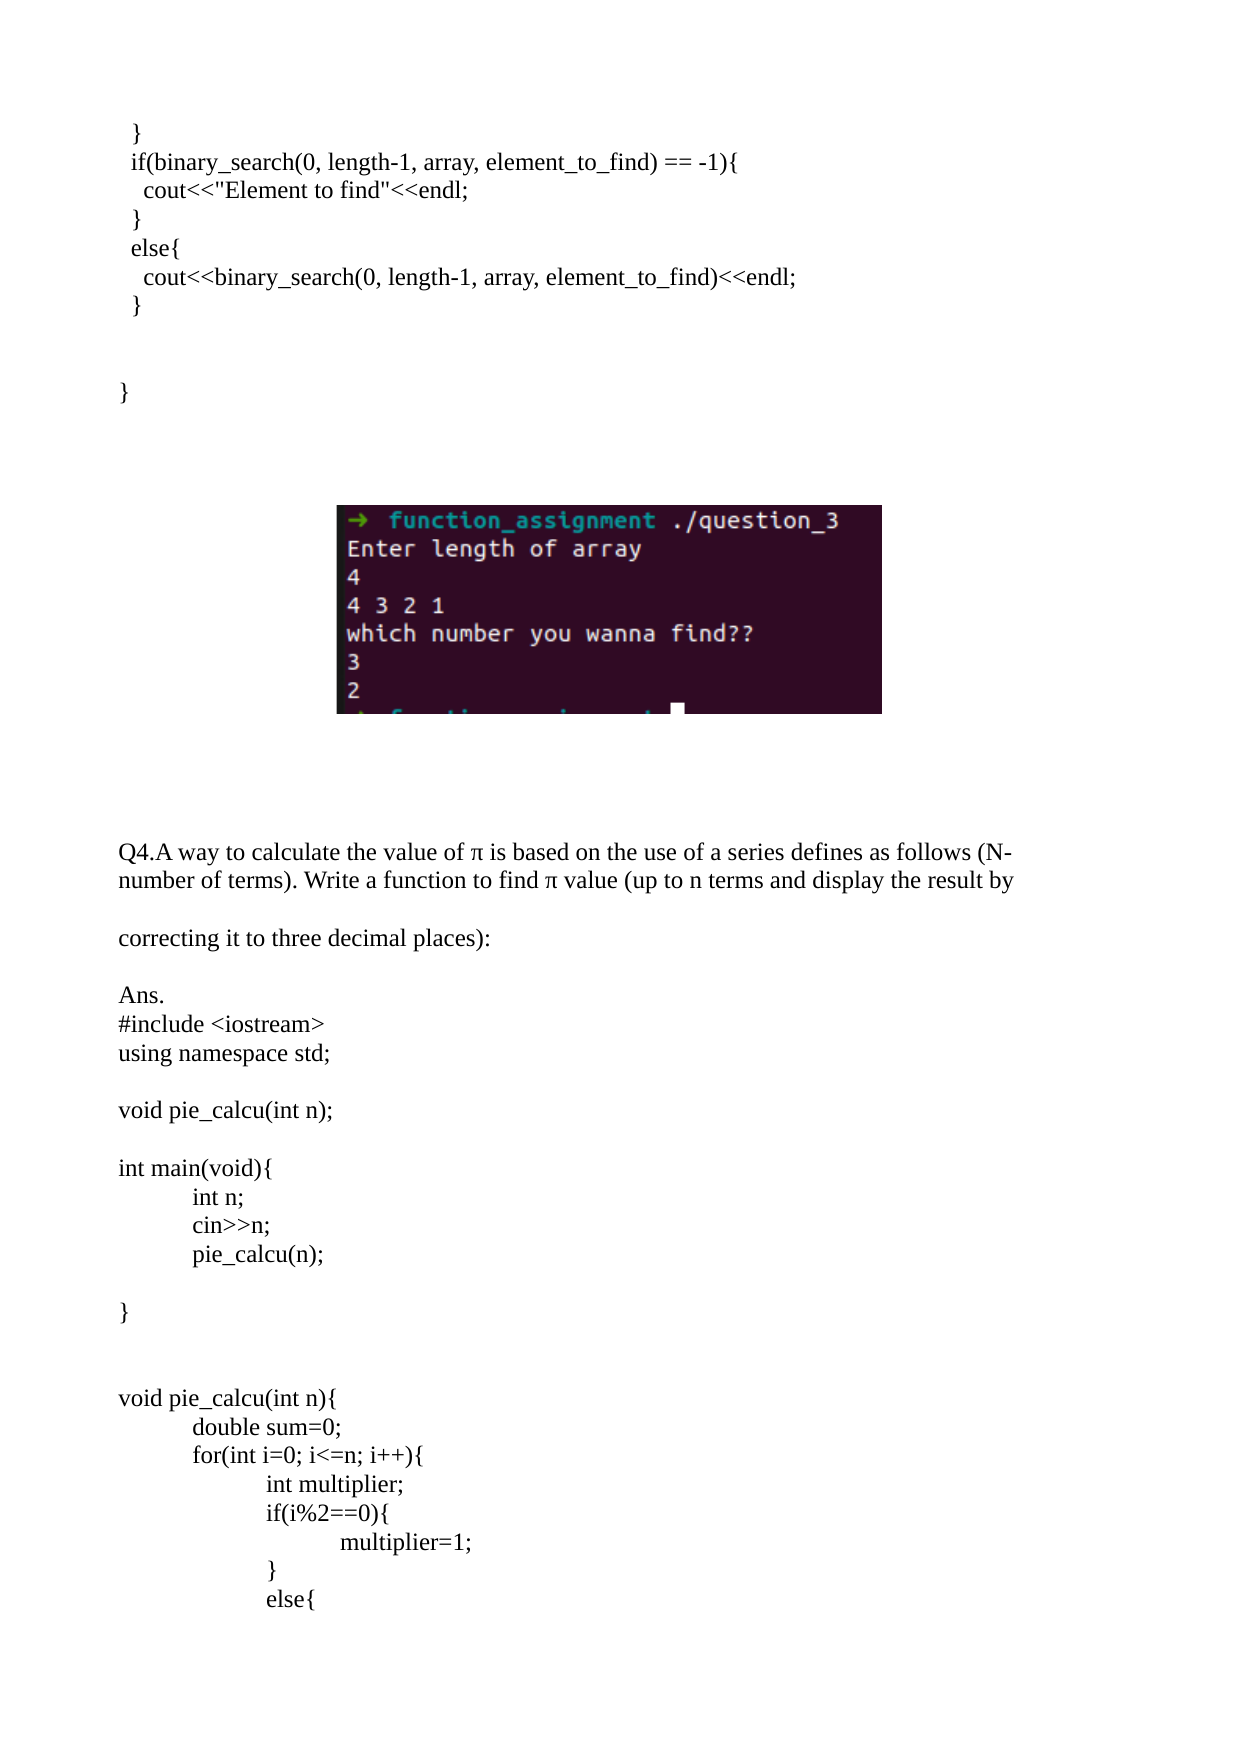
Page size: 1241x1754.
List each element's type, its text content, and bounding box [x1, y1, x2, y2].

text void pie_calcu(int n); [118, 1096, 1122, 1124]
text else{ [118, 233, 1122, 262]
text number of terms). Write a function to find π value (up to n terms and display the result by [118, 866, 1122, 894]
text #include <iostream> [118, 1009, 1122, 1038]
text } [118, 1297, 1122, 1326]
text int main(void){ [118, 1153, 1122, 1182]
text correcting it to three decimal places): [118, 923, 1122, 952]
text cout<<"Element to find"<<endl; [118, 176, 1122, 204]
text } [118, 118, 1122, 147]
text double sum=0; [118, 1412, 1122, 1441]
text } [118, 377, 1122, 406]
text cout<<binary_search(0, length-1, array, element_to_find)<<endl; [118, 262, 1122, 291]
text pie_calcu(n); [118, 1239, 1122, 1268]
text int multiplier; [118, 1469, 1122, 1498]
text for(int i=0; i<=n; i++){ [118, 1441, 1122, 1469]
text int n; [118, 1182, 1122, 1211]
picture [336, 505, 882, 714]
text else{ [118, 1584, 1122, 1613]
text if(i%2==0){ [118, 1498, 1122, 1527]
text Ans. [118, 981, 1122, 1009]
text using namespace std; [118, 1038, 1122, 1067]
text if(binary_search(0, length-1, array, element_to_find) == -1){ [118, 147, 1122, 176]
text } [118, 291, 1122, 319]
text } [118, 1556, 1122, 1584]
text } [118, 204, 1122, 233]
text cin>>n; [118, 1211, 1122, 1239]
text multiplier=1; [118, 1527, 1122, 1556]
text Q4.A way to calculate the value of π is based on the use of a series defines as follows (N- [118, 837, 1122, 866]
text void pie_calcu(int n){ [118, 1383, 1122, 1412]
